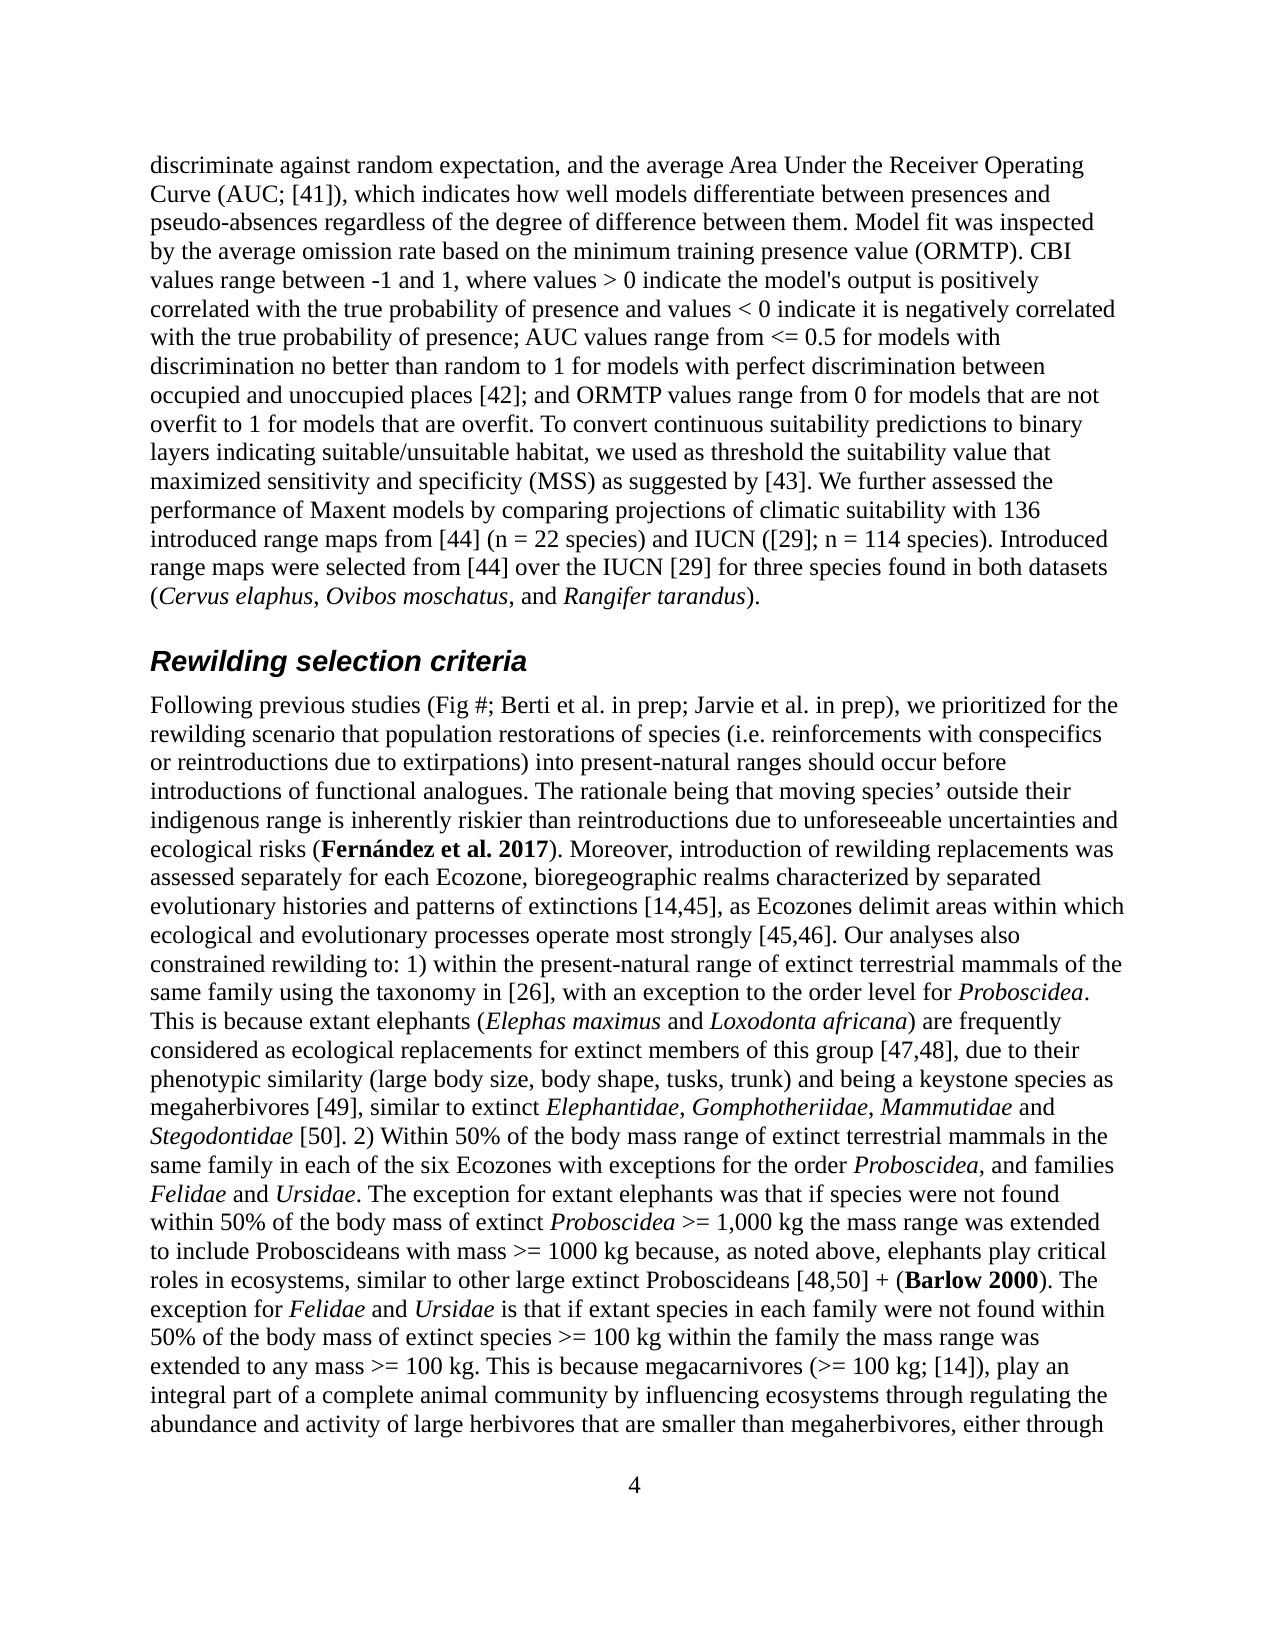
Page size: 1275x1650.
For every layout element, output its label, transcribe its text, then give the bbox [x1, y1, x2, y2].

text Following previous studies (Fig #; Berti et al. in prep; Jarvie et al. in prep), we prioritized for the rewilding scenario that population restorations of species (i.e. reinforcements with conspecifics or reintroductions due to extirpations) into present-natural ranges should occur before introductions of functional analogues. The rationale being that moving species’ outside their indigenous range is inherently riskier than reintroductions due to unforeseeable uncertainties and ecological risks (Fernández et al. 2017). Moreover, introduction of rewilding replacements was assessed separately for each Ecozone, bioregeographic realms characterized by separated evolutionary histories and patterns of extinctions [14,45], as Ecozones delimit areas within which ecological and evolutionary processes operate most strongly [45,46]. Our analyses also constrained rewilding to: 1) within the present-natural range of extinct terrestrial mammals of the same family using the taxonomy in [26], with an exception to the order level for Proboscidea. This is because extant elephants (Elephas maximus and Loxodonta africana) are frequently considered as ecological replacements for extinct members of this group [47,48], due to their phenotypic similarity (large body size, body shape, tusks, trunk) and being a keystone species as megaherbivores [49], similar to extinct Elephantidae, Gomphotheriidae, Mammutidae and Stegodontidae [50]. 2) Within 50% of the body mass range of extinct terrestrial mammals in the same family in each of the six Ecozones with exceptions for the order Proboscidea, and families Felidae and Ursidae. The exception for extant elephants was that if species were not found within 50% of the body mass of extinct Proboscidea >= 1,000 kg the mass range was extended to include Proboscideans with mass >= 1000 kg because, as noted above, elephants play critical roles in ecosystems, similar to other large extinct Proboscideans [48,50] + (Barlow 2000). The exception for Felidae and Ursidae is that if extant species in each family were not found within 50% of the body mass of extinct species >= 100 kg within the family the mass range was extended to any mass >= 100 kg. This is because megacarnivores (>= 100 kg; [14]), play an integral part of a complete animal community by influencing ecosystems through regulating the abundance and activity of large herbivores that are smaller than megaherbivores, either through [150, 690, 1125, 1437]
subtitle Rewilding selection criteria [150, 644, 1125, 677]
text discriminate against random expectation, and the average Area Under the Receiver Operating Curve (AUC; [41]), which indicates how well models differentiate between presences and pseudo-absences regardless of the degree of difference between them. Model fit was inspected by the average omission rate based on the minimum training presence value (ORMTP). CBI values range between -1 and 1, where values > 0 indicate the model's output is positively correlated with the true probability of presence and values < 0 indicate it is negatively correlated with the true probability of presence; AUC values range from <= 0.5 for models with discrimination no better than random to 1 for models with perfect discrimination between occupied and unoccupied places [42]; and ORMTP values range from 0 for models that are not overfit to 1 for models that are overfit. To convert continuous suitability predictions to binary layers indicating suitable/unsuitable habitat, we used as threshold the suitability value that maximized sensitivity and specificity (MSS) as suggested by [43]. We further assessed the performance of Maxent models by comparing projections of climatic suitability with 136 introduced range maps from [44] (n = 22 species) and IUCN ([29]; n = 114 species). Introduced range maps were selected from [44] over the IUCN [29] for three species found in both datasets (Cervus elaphus, Ovibos moschatus, and Rangifer tarandus). [150, 150, 1125, 610]
